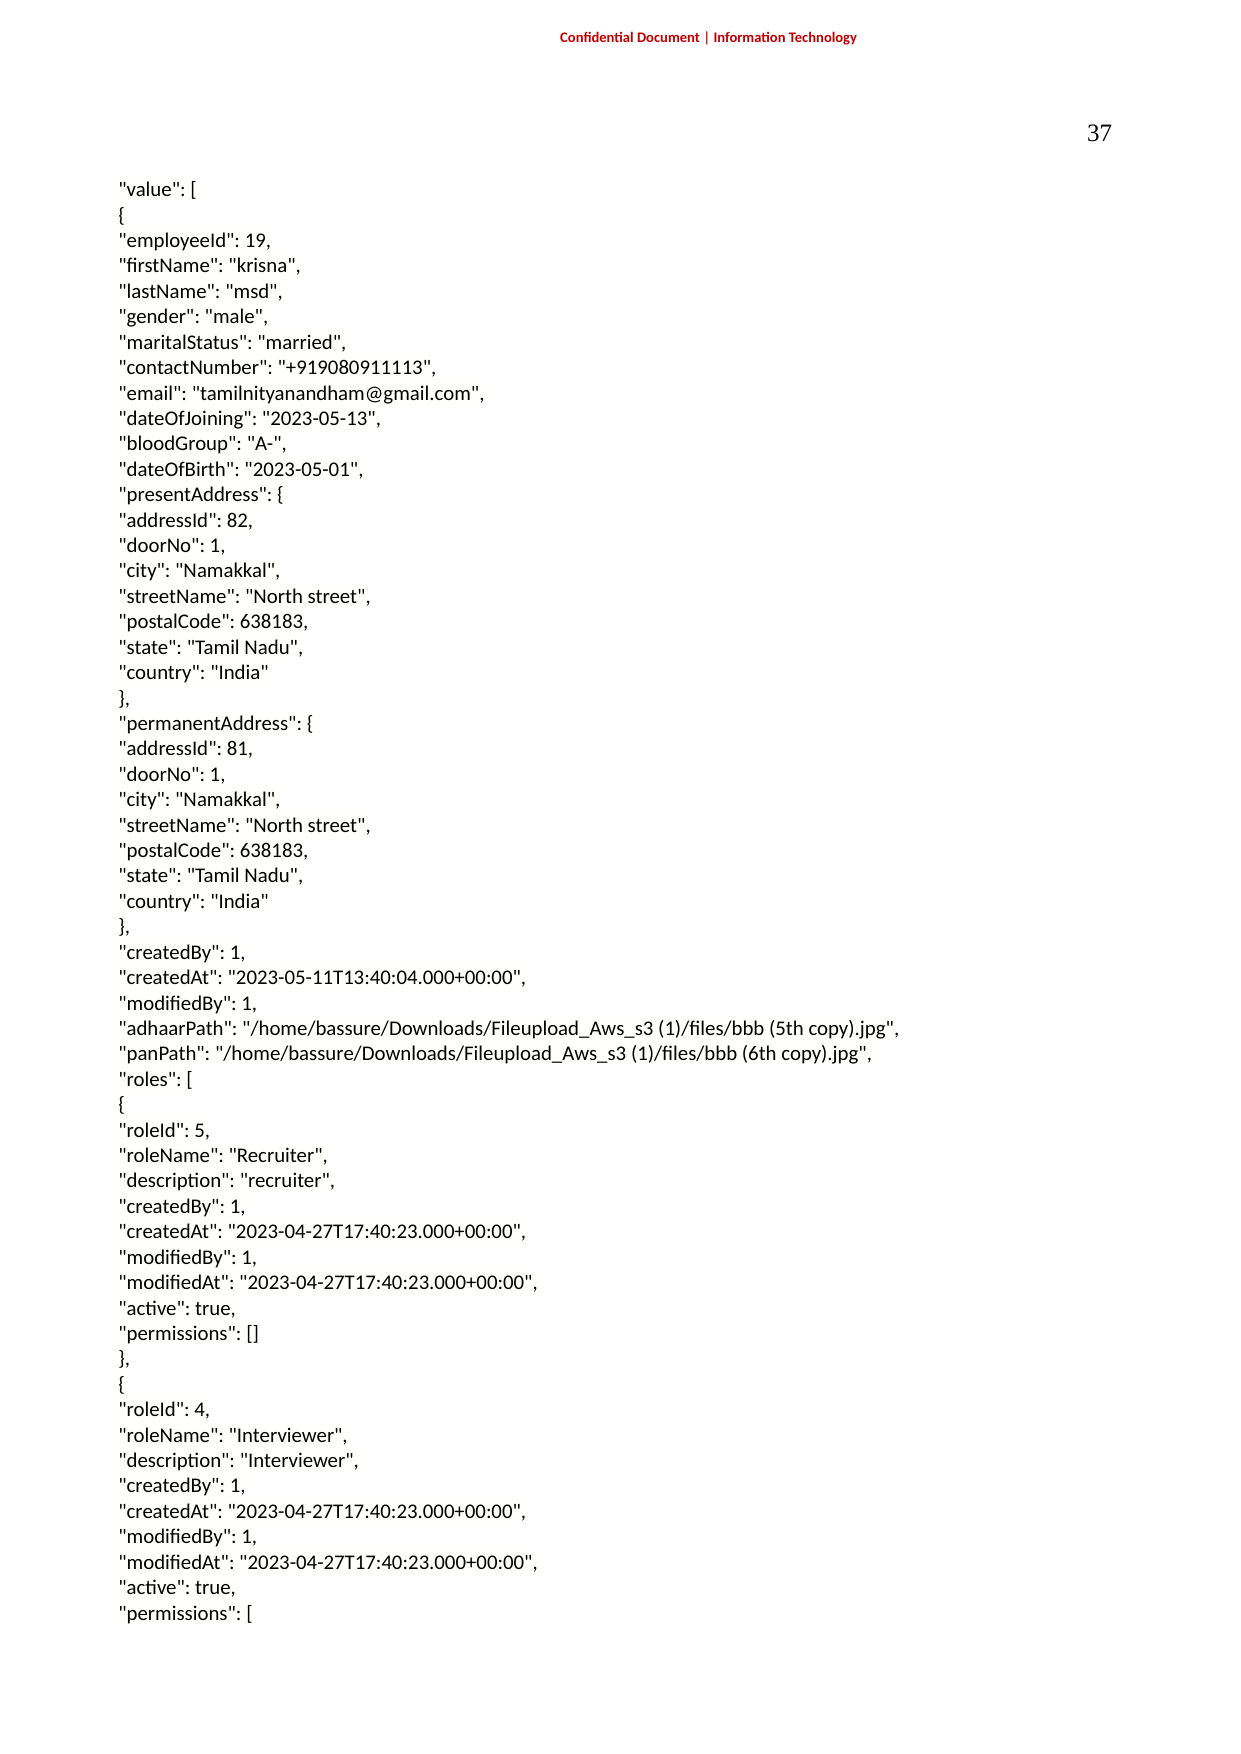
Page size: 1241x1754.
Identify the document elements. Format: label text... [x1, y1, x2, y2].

text "createdBy": 1, [118, 1473, 1122, 1498]
text "value": [ [118, 176, 1122, 202]
text "doorNo": 1, [118, 532, 1122, 558]
text "country": "India" [118, 659, 1122, 685]
text "postalCode": 638183, [118, 608, 1122, 634]
text "contactNumber": "+919080911113", [118, 354, 1122, 380]
text "description": "recruiter", [118, 1168, 1122, 1193]
text { [118, 1091, 1122, 1117]
text "roleName": "Interviewer", [118, 1422, 1122, 1447]
text "createdAt": "2023-05-11T13:40:04.000+00:00", [118, 964, 1122, 990]
text "createdBy": 1, [118, 939, 1122, 964]
text "country": "India" [118, 888, 1122, 913]
text "email": "tamilnityanandham@gmail.com", [118, 380, 1122, 405]
text "bloodGroup": "A-", [118, 431, 1122, 456]
text "roleId": 4, [118, 1396, 1122, 1422]
text "addressId": 81, [118, 736, 1122, 761]
text "modifiedBy": 1, [118, 1523, 1122, 1549]
text "createdBy": 1, [118, 1193, 1122, 1218]
text "addressId": 82, [118, 507, 1122, 532]
text "presentAddress": { [118, 481, 1122, 507]
text "employeeId": 19, [118, 227, 1122, 253]
text "streetName": "North street", [118, 583, 1122, 608]
text "createdAt": "2023-04-27T17:40:23.000+00:00", [118, 1218, 1122, 1244]
text "dateOfJoining": "2023-05-13", [118, 405, 1122, 431]
text "gender": "male", [118, 303, 1122, 329]
text "lastName": "msd", [118, 278, 1122, 303]
text "modifiedAt": "2023-04-27T17:40:23.000+00:00", [118, 1269, 1122, 1295]
text }, [118, 913, 1122, 939]
text "panPath": "/home/bassure/Downloads/Fileupload_Aws_s3 (1)/files/bbb (6th copy).jpg", [118, 1041, 1122, 1066]
text "dateOfBirth": "2023-05-01", [118, 456, 1122, 481]
text "city": "Namakkal", [118, 786, 1122, 812]
text { [118, 202, 1122, 227]
text "doorNo": 1, [118, 761, 1122, 786]
text "state": "Tamil Nadu", [118, 634, 1122, 659]
text "active": true, [118, 1295, 1122, 1320]
text "state": "Tamil Nadu", [118, 863, 1122, 888]
text "streetName": "North street", [118, 812, 1122, 837]
text "modifiedBy": 1, [118, 990, 1122, 1015]
text { [118, 1371, 1122, 1396]
text "firstName": "krisna", [118, 253, 1122, 278]
text "permissions": [] [118, 1320, 1122, 1346]
text "adhaarPath": "/home/bassure/Downloads/Fileupload_Aws_s3 (1)/files/bbb (5th copy).jpg", [118, 1015, 1122, 1041]
text "postalCode": 638183, [118, 837, 1122, 863]
text "createdAt": "2023-04-27T17:40:23.000+00:00", [118, 1498, 1122, 1523]
text }, [118, 685, 1122, 710]
text }, [118, 1346, 1122, 1371]
text "roleName": "Recruiter", [118, 1142, 1122, 1168]
text "active": true, [118, 1574, 1122, 1600]
text "roleId": 5, [118, 1117, 1122, 1142]
text "permanentAddress": { [118, 710, 1122, 736]
text "maritalStatus": "married", [118, 329, 1122, 354]
text "city": "Namakkal", [118, 558, 1122, 583]
text "description": "Interviewer", [118, 1447, 1122, 1473]
text "roles": [ [118, 1066, 1122, 1091]
text "permissions": [ [118, 1600, 1122, 1625]
text "modifiedAt": "2023-04-27T17:40:23.000+00:00", [118, 1549, 1122, 1574]
text "modifiedBy": 1, [118, 1244, 1122, 1269]
